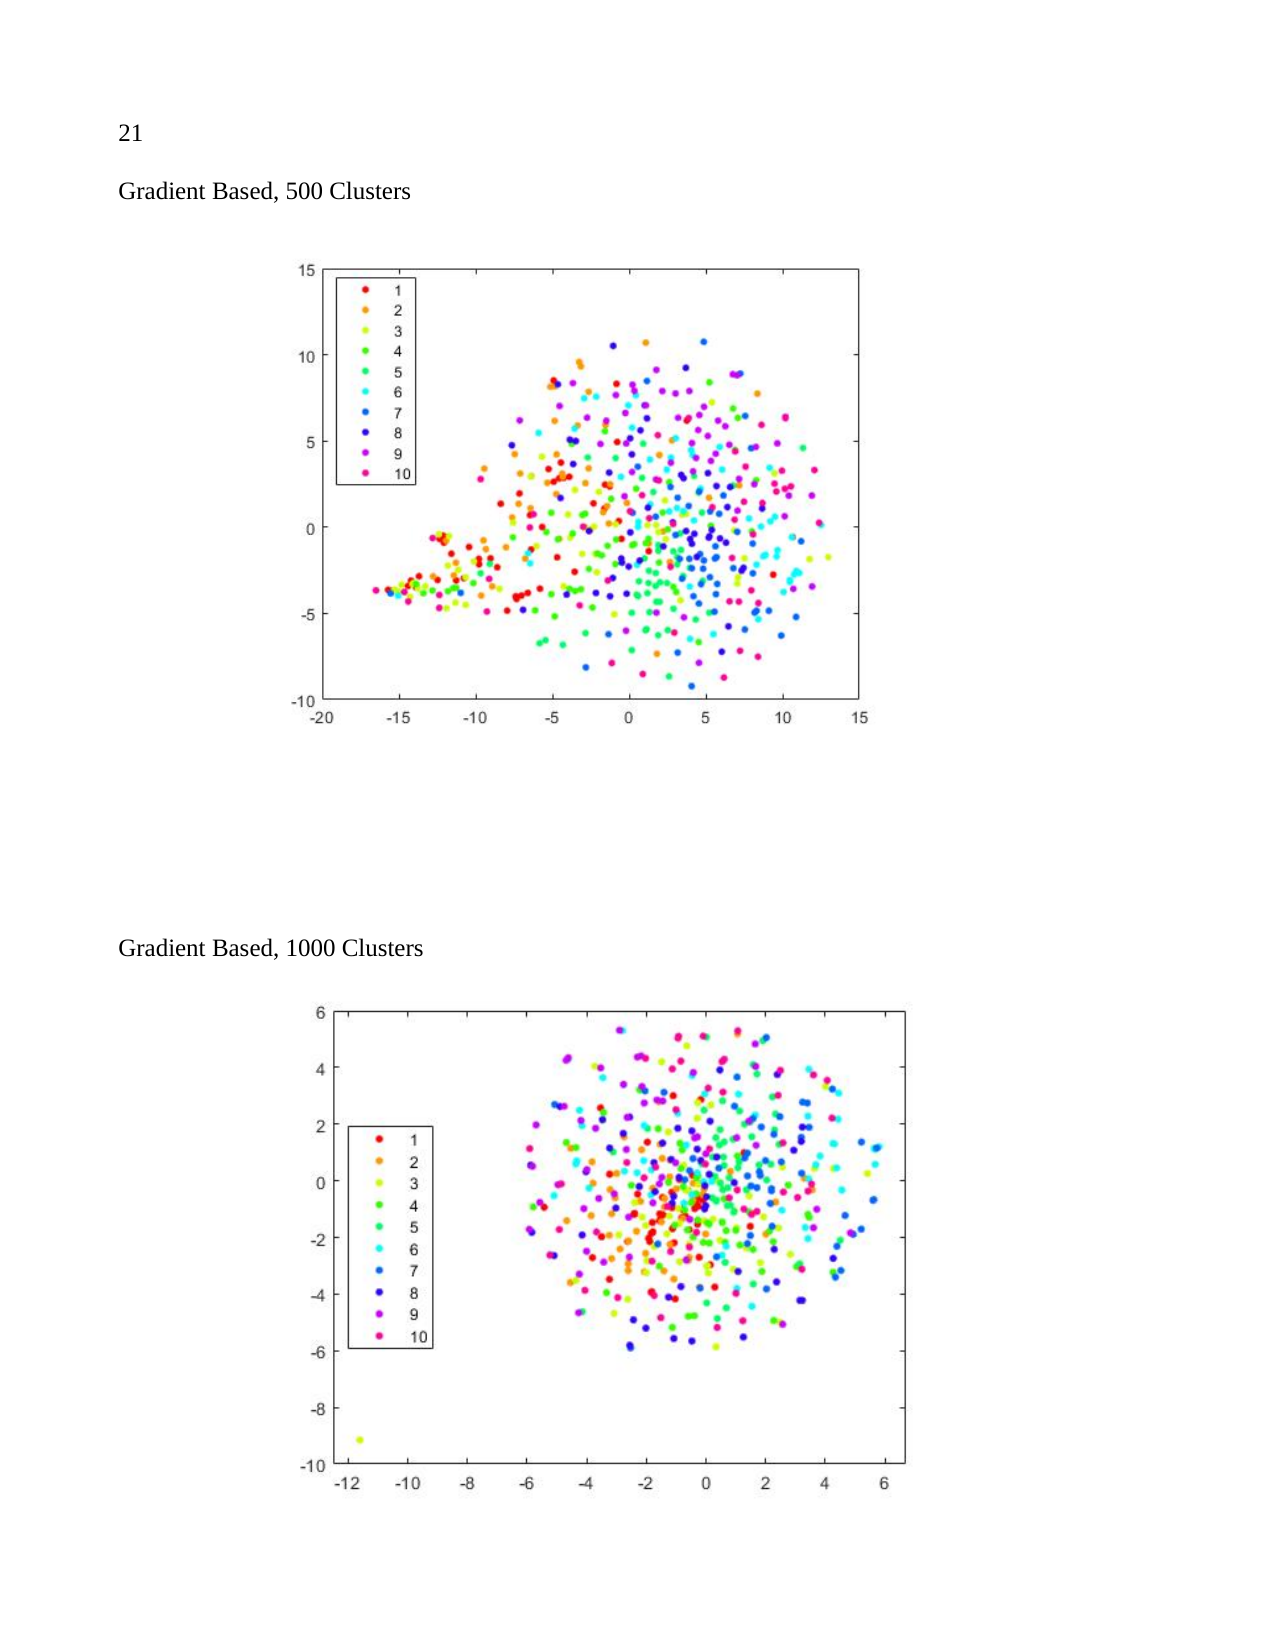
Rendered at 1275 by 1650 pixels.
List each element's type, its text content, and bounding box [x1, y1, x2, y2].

picture [237, 970, 976, 1525]
text Gradient Based, 500 Clusters [118, 176, 1157, 205]
picture [232, 230, 924, 758]
text Gradient Based, 1000 Clusters [118, 933, 1157, 962]
